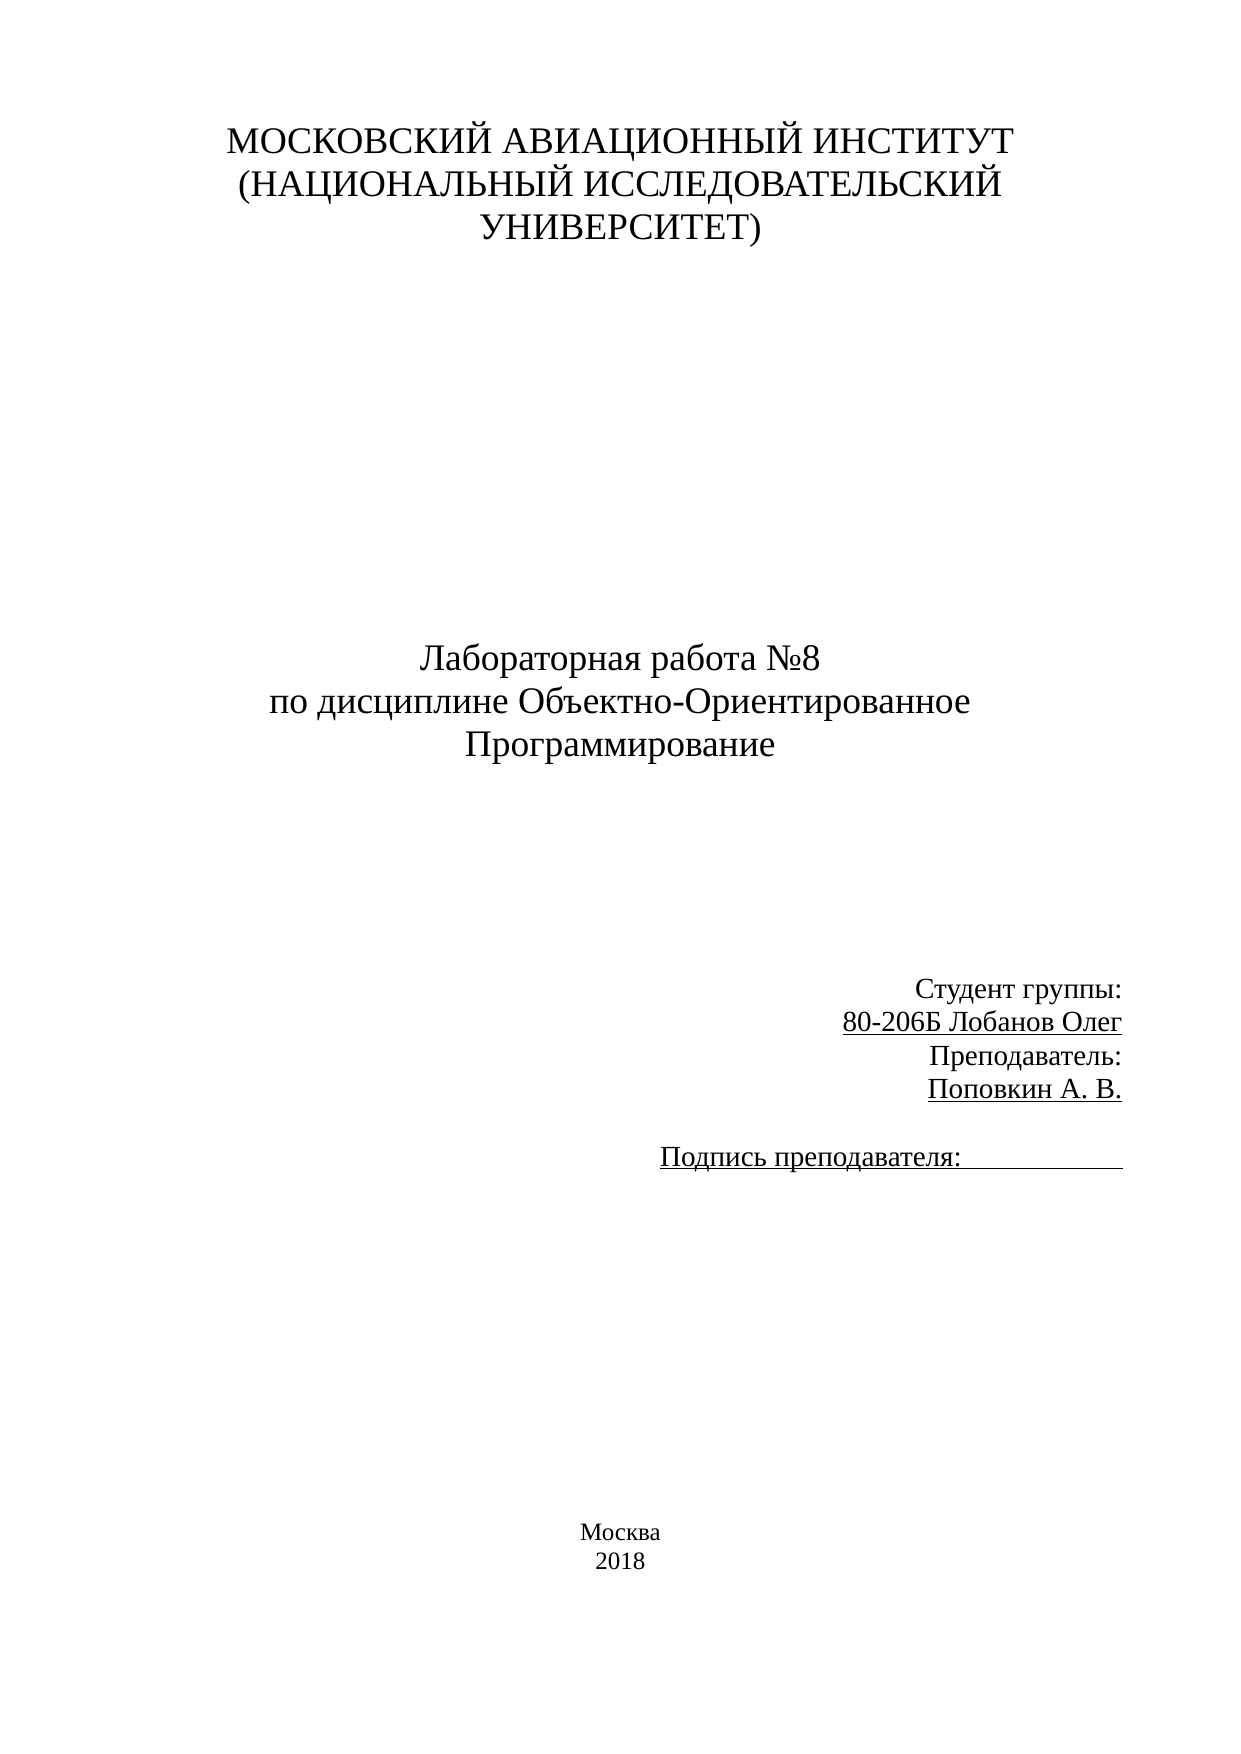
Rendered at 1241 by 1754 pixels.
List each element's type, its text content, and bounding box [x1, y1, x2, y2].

text Студент группы: [118, 971, 1122, 1004]
text (НАЦИОНАЛЬНЫЙ ИССЛЕДОВАТЕЛЬСКИЙ УНИВЕРСИТЕТ) [118, 161, 1122, 247]
text Подпись преподавателя: [118, 1139, 1122, 1172]
text по дисциплине Объектно-Ориентированное Программирование [118, 679, 1122, 765]
text 80-206Б Лобанов Олег [118, 1004, 1122, 1038]
text 2018 [118, 1546, 1122, 1575]
text МОСКОВСКИЙ АВИАЦИОННЫЙ ИНСТИТУТ [118, 118, 1122, 161]
text Поповкин А. В. [118, 1072, 1122, 1105]
text Лабораторная работа №8 [118, 636, 1122, 679]
text Москва [118, 1517, 1122, 1546]
text Преподаватель: [118, 1038, 1122, 1072]
